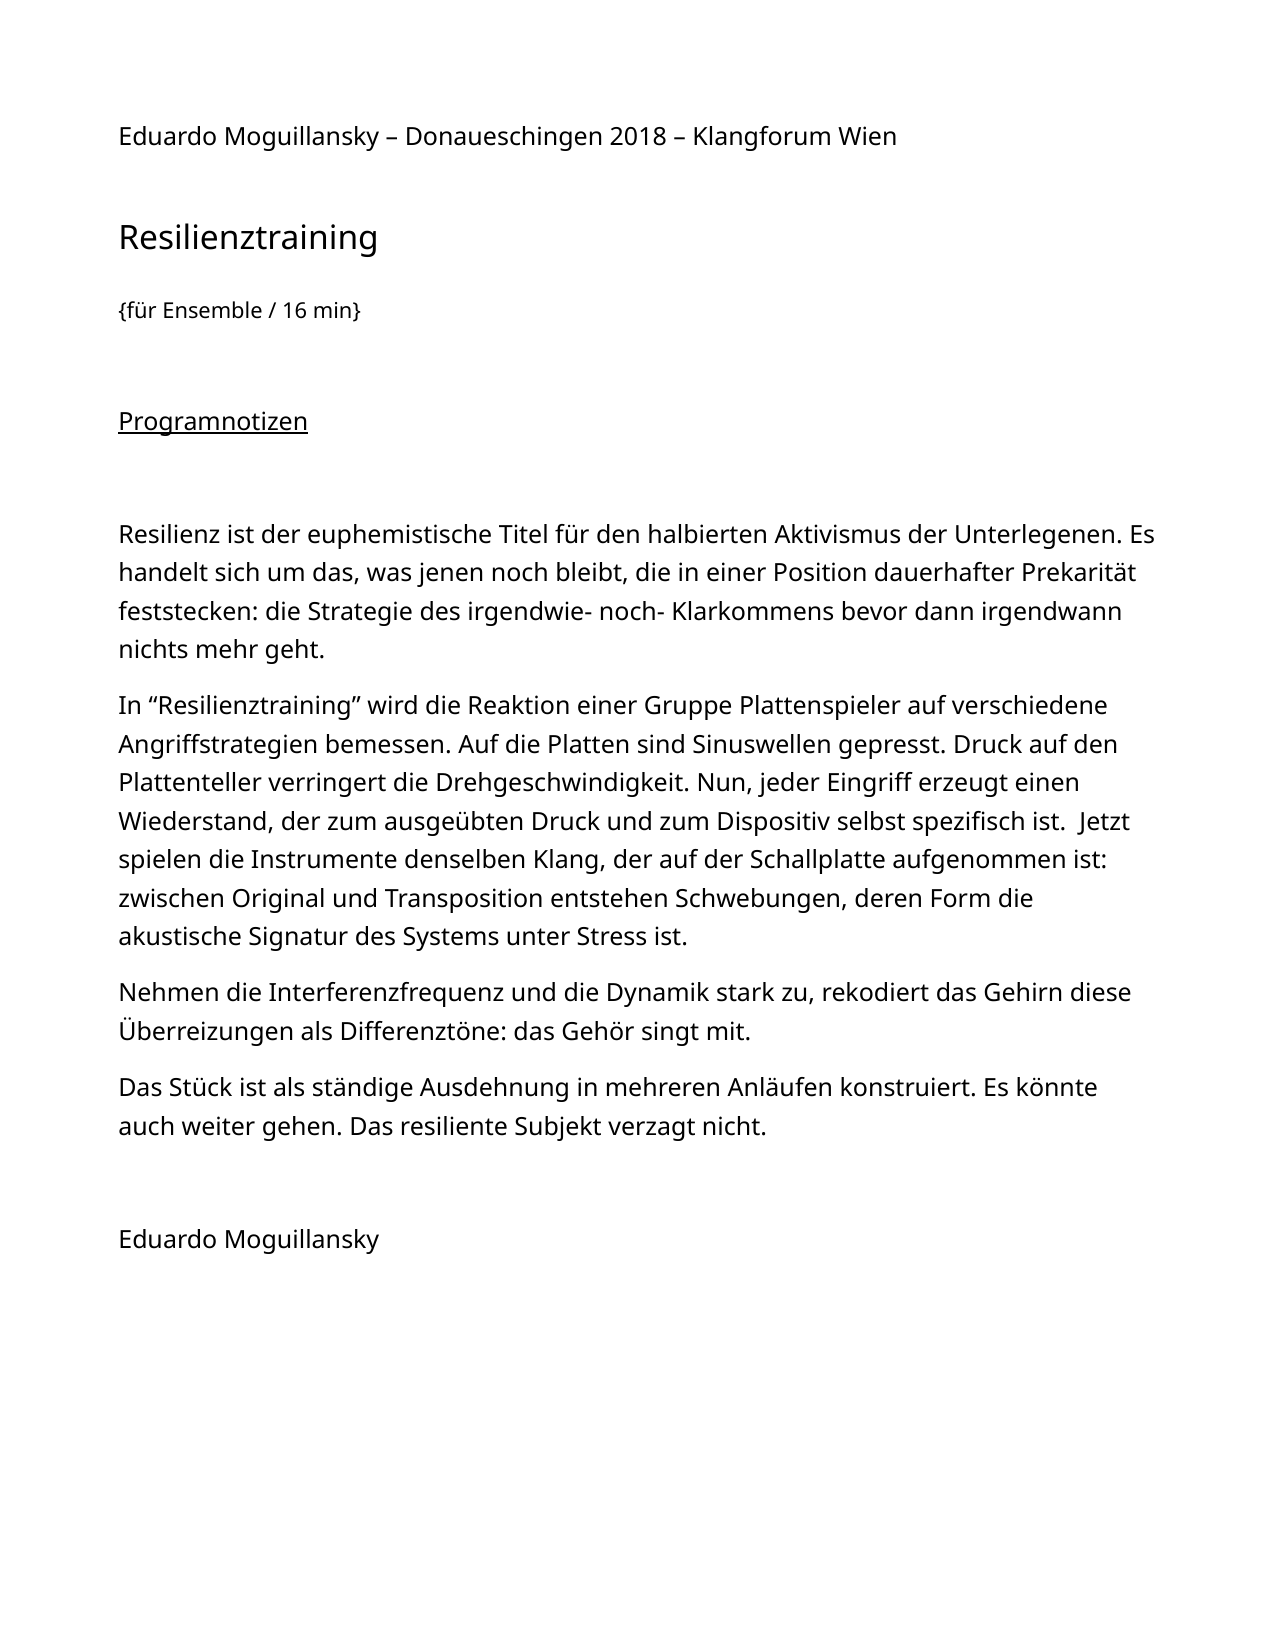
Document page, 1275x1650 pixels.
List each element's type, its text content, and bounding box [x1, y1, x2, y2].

text Eduardo Moguillansky [118, 1221, 1157, 1255]
text Nehmen die Interferenzfrequenz und die Dynamik stark zu, rekodiert das Gehirn diese Überreizungen als Differenztöne: das Gehör singt mit. [118, 975, 1157, 1048]
text In “Resilienztraining” wird die Reaktion einer Gruppe Plattenspieler auf verschiedene Angriffstrategien bemessen. Auf die Platten sind Sinuswellen gepresst. Druck auf den Plattenteller verringert die Drehgeschwindigkeit. Nun, jeder Eingriff erzeugt einen Wiederstand, der zum ausgeübten Druck und zum Dispositiv selbst spezifisch ist. Jetzt spielen die Instrumente denselben Klang, der auf der Schallplatte aufgenommen ist: zwischen Original und Transposition entstehen Schwebungen, deren Form die akustische Signatur des Systems unter Stress ist. [118, 688, 1157, 953]
text {für Ensemble / 16 min} [118, 295, 1157, 325]
text Das Stück ist als ständige Ausdehnung in mehreren Anläufen konstruiert. Es könnte auch weiter gehen. Das resiliente Subjekt verzagt nicht. [118, 1070, 1157, 1142]
text Programnotizen [118, 403, 1157, 437]
subtitle Resilienztraining [118, 213, 1157, 259]
text Eduardo Moguillansky – Donaueschingen 2018 – Klangforum Wien [118, 118, 1157, 152]
text Resilienz ist der euphemistische Titel für den halbierten Aktivismus der Unterlegenen. Es handelt sich um das, was jenen noch bleibt, die in einer Position dauerhafter Prekarität feststecken: die Strategie des irgendwie- noch- Klarkommens bevor dann irgendwann nichts mehr geht. [118, 516, 1157, 666]
